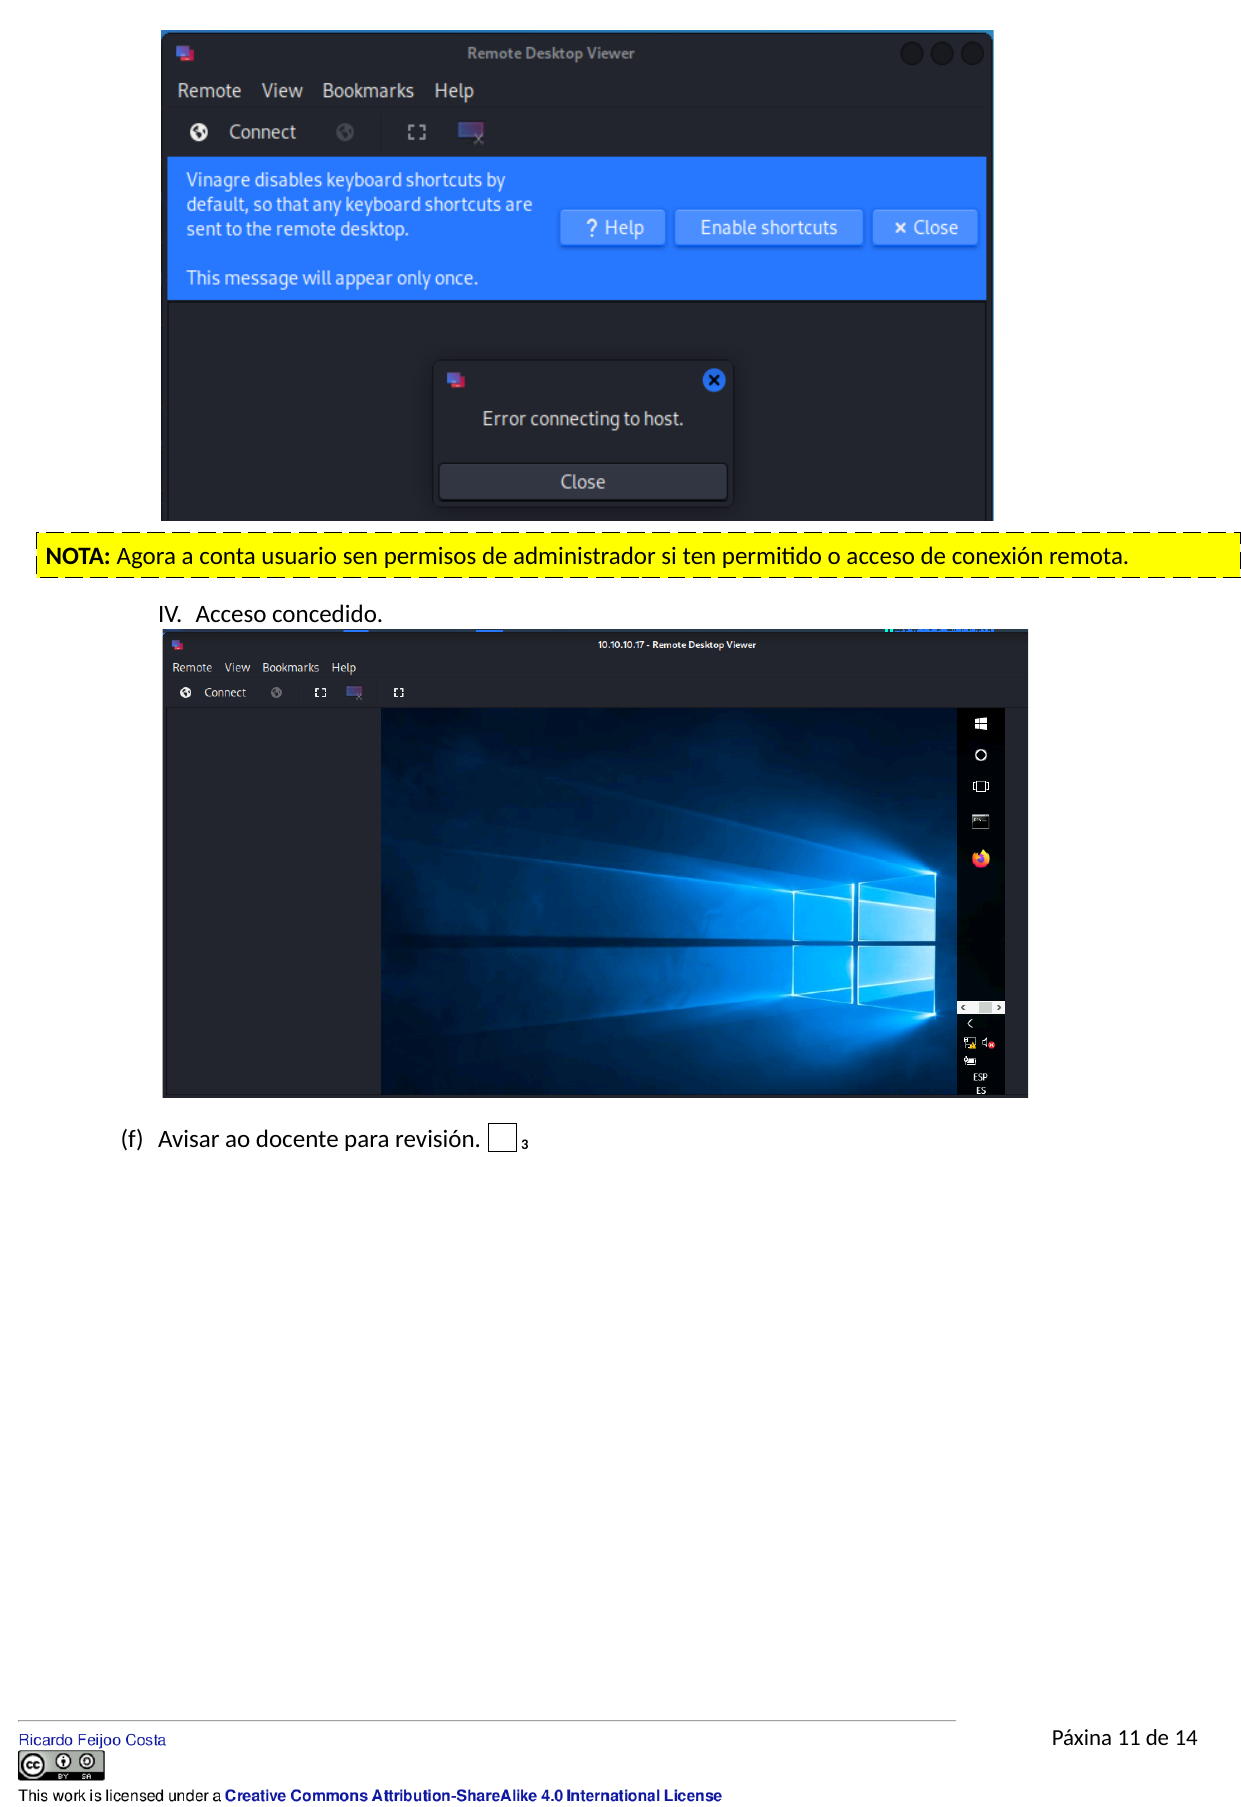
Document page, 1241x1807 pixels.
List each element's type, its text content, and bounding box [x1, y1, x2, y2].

text NOTA: Agora a conta usuario sen permisos de administrador si ten permitido o acceso de conexión remota. [45, 540, 1197, 571]
picture [162, 629, 1029, 1098]
picture [161, 30, 994, 521]
list Avisar ao docente para revisión. 3 [120, 1123, 1197, 1153]
picture [8, 1715, 957, 1806]
list Acceso concedido. [158, 599, 1197, 629]
